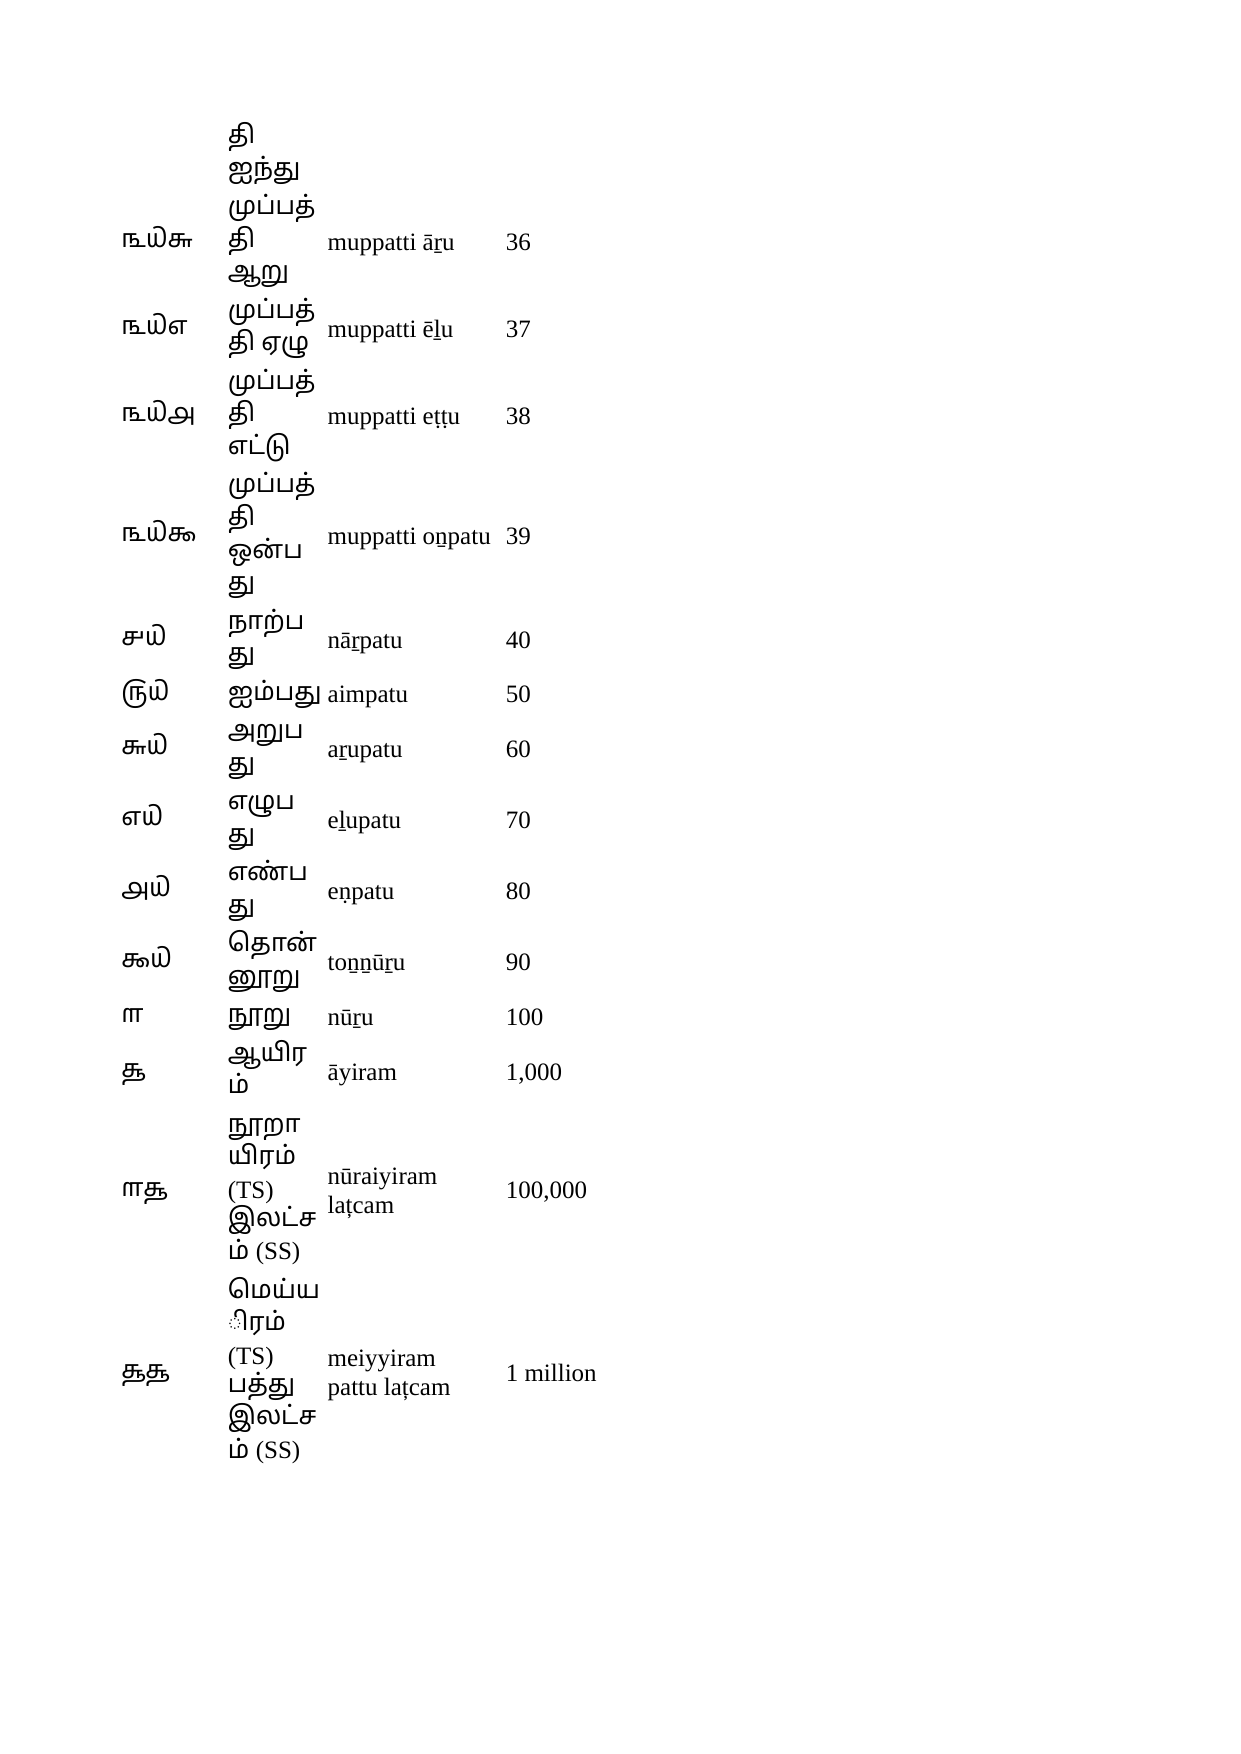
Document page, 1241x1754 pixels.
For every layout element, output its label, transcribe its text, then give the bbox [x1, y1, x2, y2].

table_cell 39 [503, 468, 609, 604]
table_cell 100,000 [503, 1107, 609, 1273]
table_cell ௭௰ [118, 784, 225, 855]
table_cell அறுபது [225, 713, 324, 784]
table_cell 90 [503, 926, 609, 997]
table_cell தொன்னூறு [225, 926, 324, 997]
table_cell 60 [503, 713, 609, 784]
table_cell aṟupatu [325, 713, 503, 784]
table_cell முப்பத்தி ஏழு [225, 293, 324, 364]
table_cell 40 [503, 604, 609, 675]
table_cell ஐம்பது [225, 675, 324, 713]
table_cell 100 [503, 998, 609, 1036]
table_cell ௲௲ [118, 1273, 225, 1471]
table_cell எழுபது [225, 784, 324, 855]
table_cell ஆயிரம் [225, 1036, 324, 1107]
table_cell ௲ [118, 1036, 225, 1107]
table_cell muppatti āṟu [325, 189, 503, 293]
table_cell muppatti eṭṭu [325, 364, 503, 467]
table_cell முப்பத்தி எட்டு [225, 364, 324, 467]
table_cell nūṟu [325, 998, 503, 1036]
table_cell 36 [503, 189, 609, 293]
table_cell muppatti ēḻu [325, 293, 503, 364]
table_cell 37 [503, 293, 609, 364]
table_cell 50 [503, 675, 609, 713]
table_cell ௬௰ [118, 713, 225, 784]
table_cell ௩௰௭ [118, 293, 225, 364]
table_cell [325, 118, 503, 189]
table_cell ௱௲ [118, 1107, 225, 1273]
table_cell 1 million [503, 1273, 609, 1471]
table_cell toṉṉūṟu [325, 926, 503, 997]
table_cell [503, 118, 609, 189]
table_cell மெய்யிரம் (TS) பத்து இலட்சம் (SS) [225, 1273, 324, 1471]
table_cell aimpatu [325, 675, 503, 713]
table_cell nāṟpatu [325, 604, 503, 675]
table_cell 80 [503, 855, 609, 926]
table_cell எண்பது [225, 855, 324, 926]
table_cell muppatti oṉpatu [325, 468, 503, 604]
table_cell eḻupatu [325, 784, 503, 855]
table_cell ௮௰ [118, 855, 225, 926]
table_cell ௩௰௯ [118, 468, 225, 604]
table_cell meiyyiram pattu lațcam [325, 1273, 503, 1471]
table_cell 38 [503, 364, 609, 467]
table_cell நூறு [225, 998, 324, 1036]
table_cell ௫௰ [118, 675, 225, 713]
table_cell நூறாயிரம் (TS) இலட்சம் (SS) [225, 1107, 324, 1273]
table_cell ௯௰ [118, 926, 225, 997]
table_cell முப்பத்தி ஒன்பது [225, 468, 324, 604]
table_cell முப்பத்தி ஆறு [225, 189, 324, 293]
table_cell āyiram [325, 1036, 503, 1107]
table_cell 1,000 [503, 1036, 609, 1107]
table_cell nūraiyiram lațcam [325, 1107, 503, 1273]
table_cell ௱ [118, 998, 225, 1036]
table_cell நாற்பது [225, 604, 324, 675]
table_cell 70 [503, 784, 609, 855]
table_cell eṇpatu [325, 855, 503, 926]
table_cell [118, 118, 225, 189]
table_cell ௩௰௬ [118, 189, 225, 293]
table_cell தி ஐந்து [225, 118, 324, 189]
table_cell ௩௰௮ [118, 364, 225, 467]
table_cell ௪௰ [118, 604, 225, 675]
